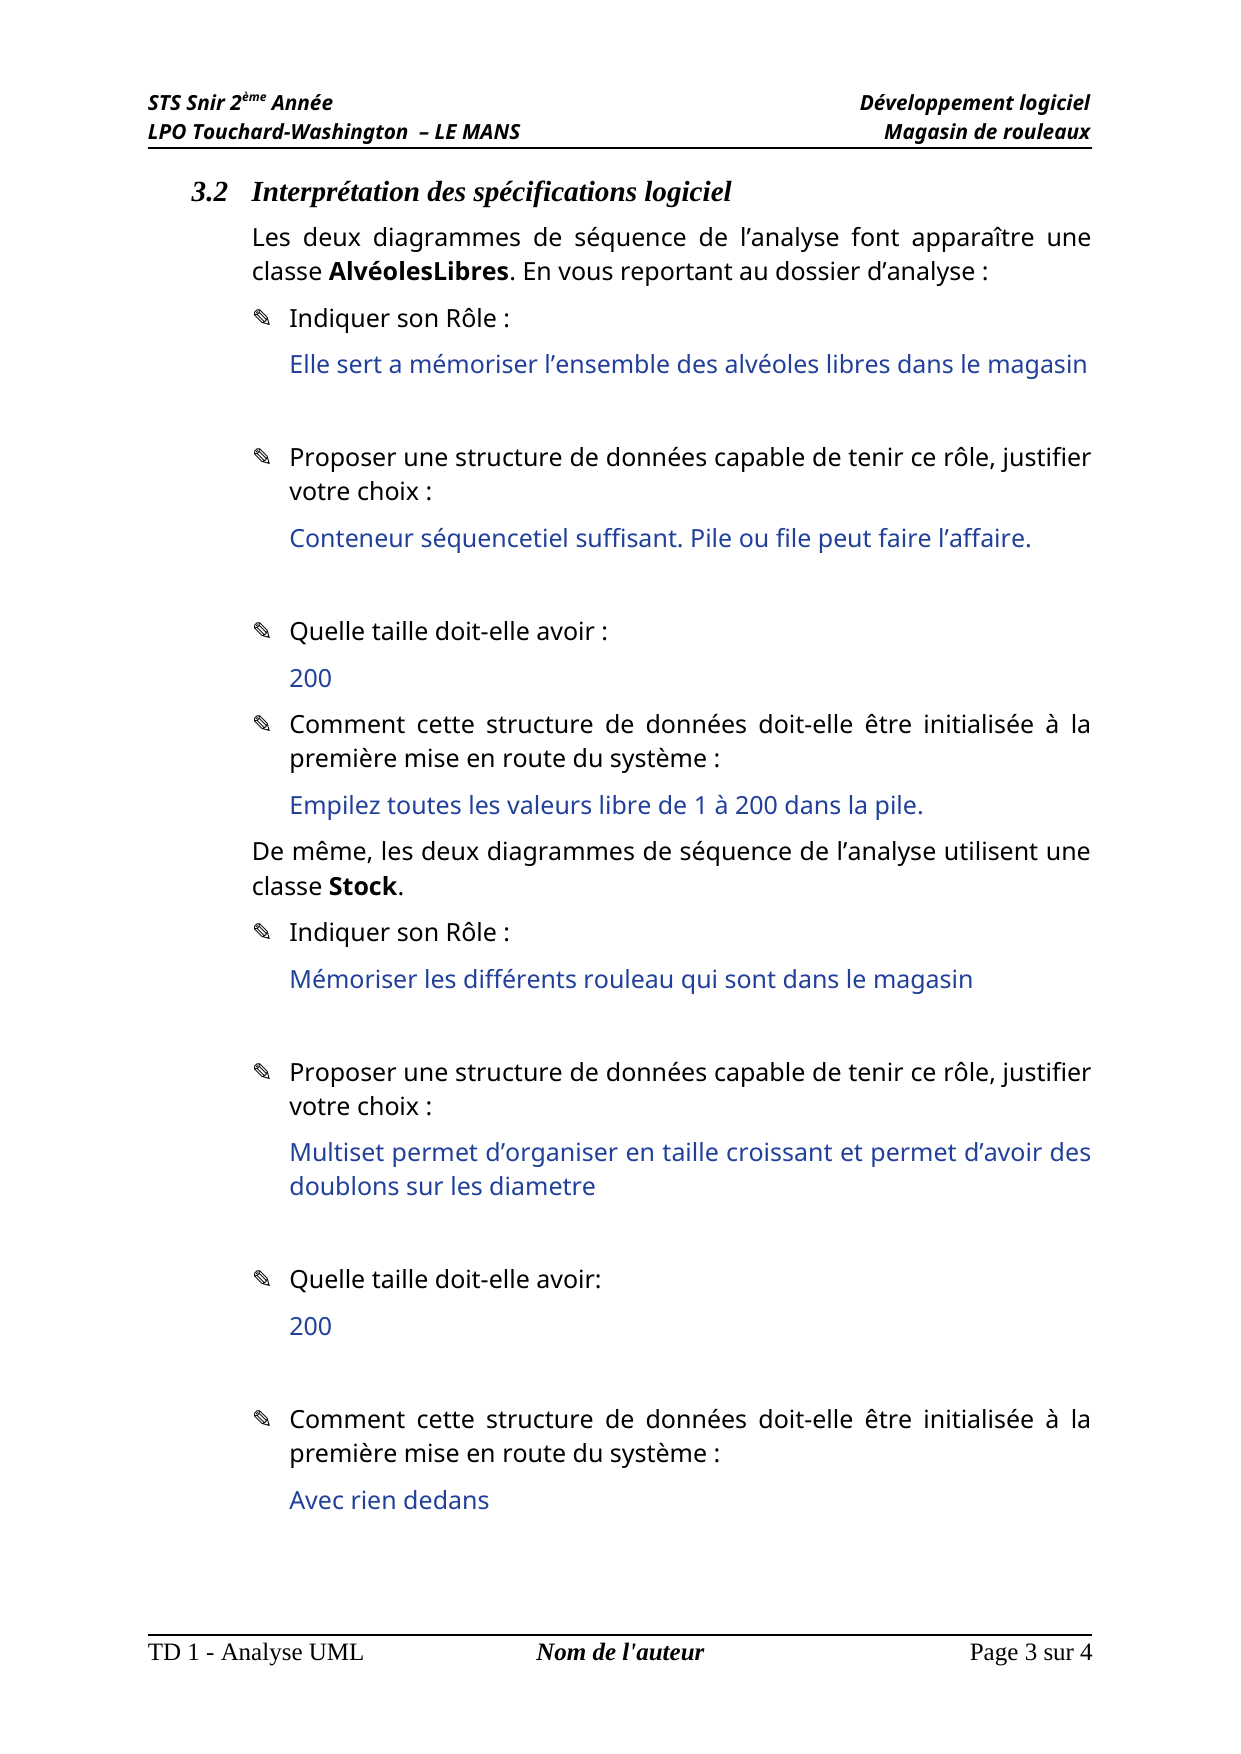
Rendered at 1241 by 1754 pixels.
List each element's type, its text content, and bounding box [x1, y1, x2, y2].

list Indiquer son Rôle : [252, 915, 1092, 949]
list Quelle taille doit-elle avoir: [252, 1262, 1092, 1296]
subtitle Interprétation des spécifications logiciel [191, 175, 1092, 207]
list Proposer une structure de données capable de tenir ce rôle, justifier votre choix : [252, 1054, 1092, 1122]
list Indiquer son Rôle : [252, 300, 1092, 334]
list Comment cette structure de données doit-elle être initialisée à la première mise en route du système : [252, 707, 1092, 775]
list Mémoriser les différents rouleau qui sont dans le magasin [252, 961, 1092, 995]
list 200 [252, 1309, 1092, 1343]
list Elle sert a mémoriser l’ensemble des alvéoles libres dans le magasin [252, 347, 1092, 381]
text Les deux diagrammes de séquence de l’analyse font apparaître une classe AlvéolesLibres. En vous reportant au dossier d’analyse : [252, 220, 1092, 288]
list 200 [252, 660, 1092, 694]
list Conteneur séquencetiel suffisant. Pile ou file peut faire l’affaire. [252, 521, 1092, 555]
list Empilez toutes les valeurs libre de 1 à 200 dans la pile. [252, 787, 1092, 822]
list Quelle taille doit-elle avoir : [252, 614, 1092, 648]
list Comment cette structure de données doit-elle être initialisée à la première mise en route du système : [252, 1402, 1092, 1470]
list Multiset permet d’organiser en taille croissant et permet d’avoir des doublons sur les diametre [252, 1135, 1092, 1203]
list Avec rien dedans [252, 1482, 1092, 1517]
text De même, les deux diagrammes de séquence de l’analyse utilisent une classe Stock. [252, 834, 1092, 902]
list Proposer une structure de données capable de tenir ce rôle, justifier votre choix : [252, 440, 1092, 508]
